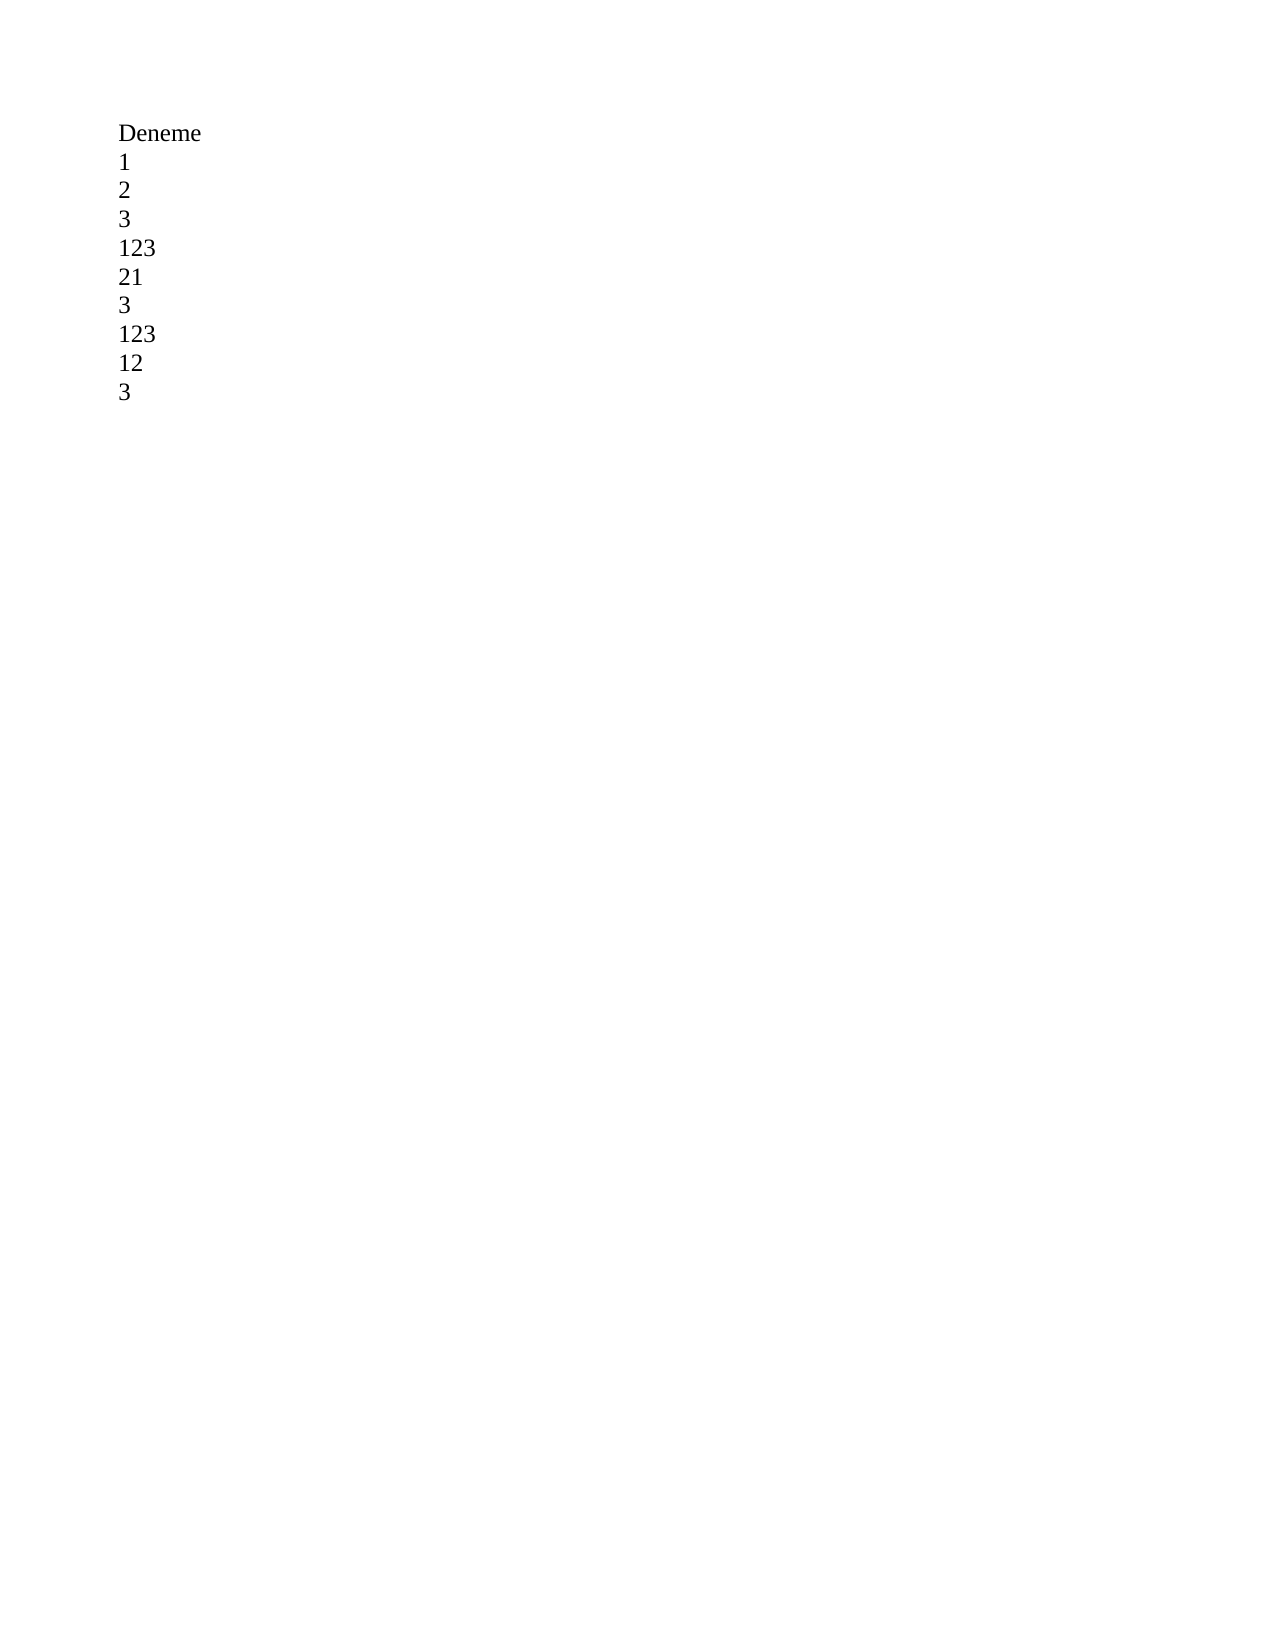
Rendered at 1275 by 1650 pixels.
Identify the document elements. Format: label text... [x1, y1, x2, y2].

text 1 [118, 147, 1157, 176]
text 2 [118, 176, 1157, 204]
text 3 [118, 377, 1157, 406]
text Deneme [118, 118, 1157, 147]
text 123 [118, 233, 1157, 262]
text 3 [118, 204, 1157, 233]
text 21 [118, 262, 1157, 291]
text 3 [118, 291, 1157, 319]
text 12 [118, 348, 1157, 377]
text 123 [118, 319, 1157, 348]
